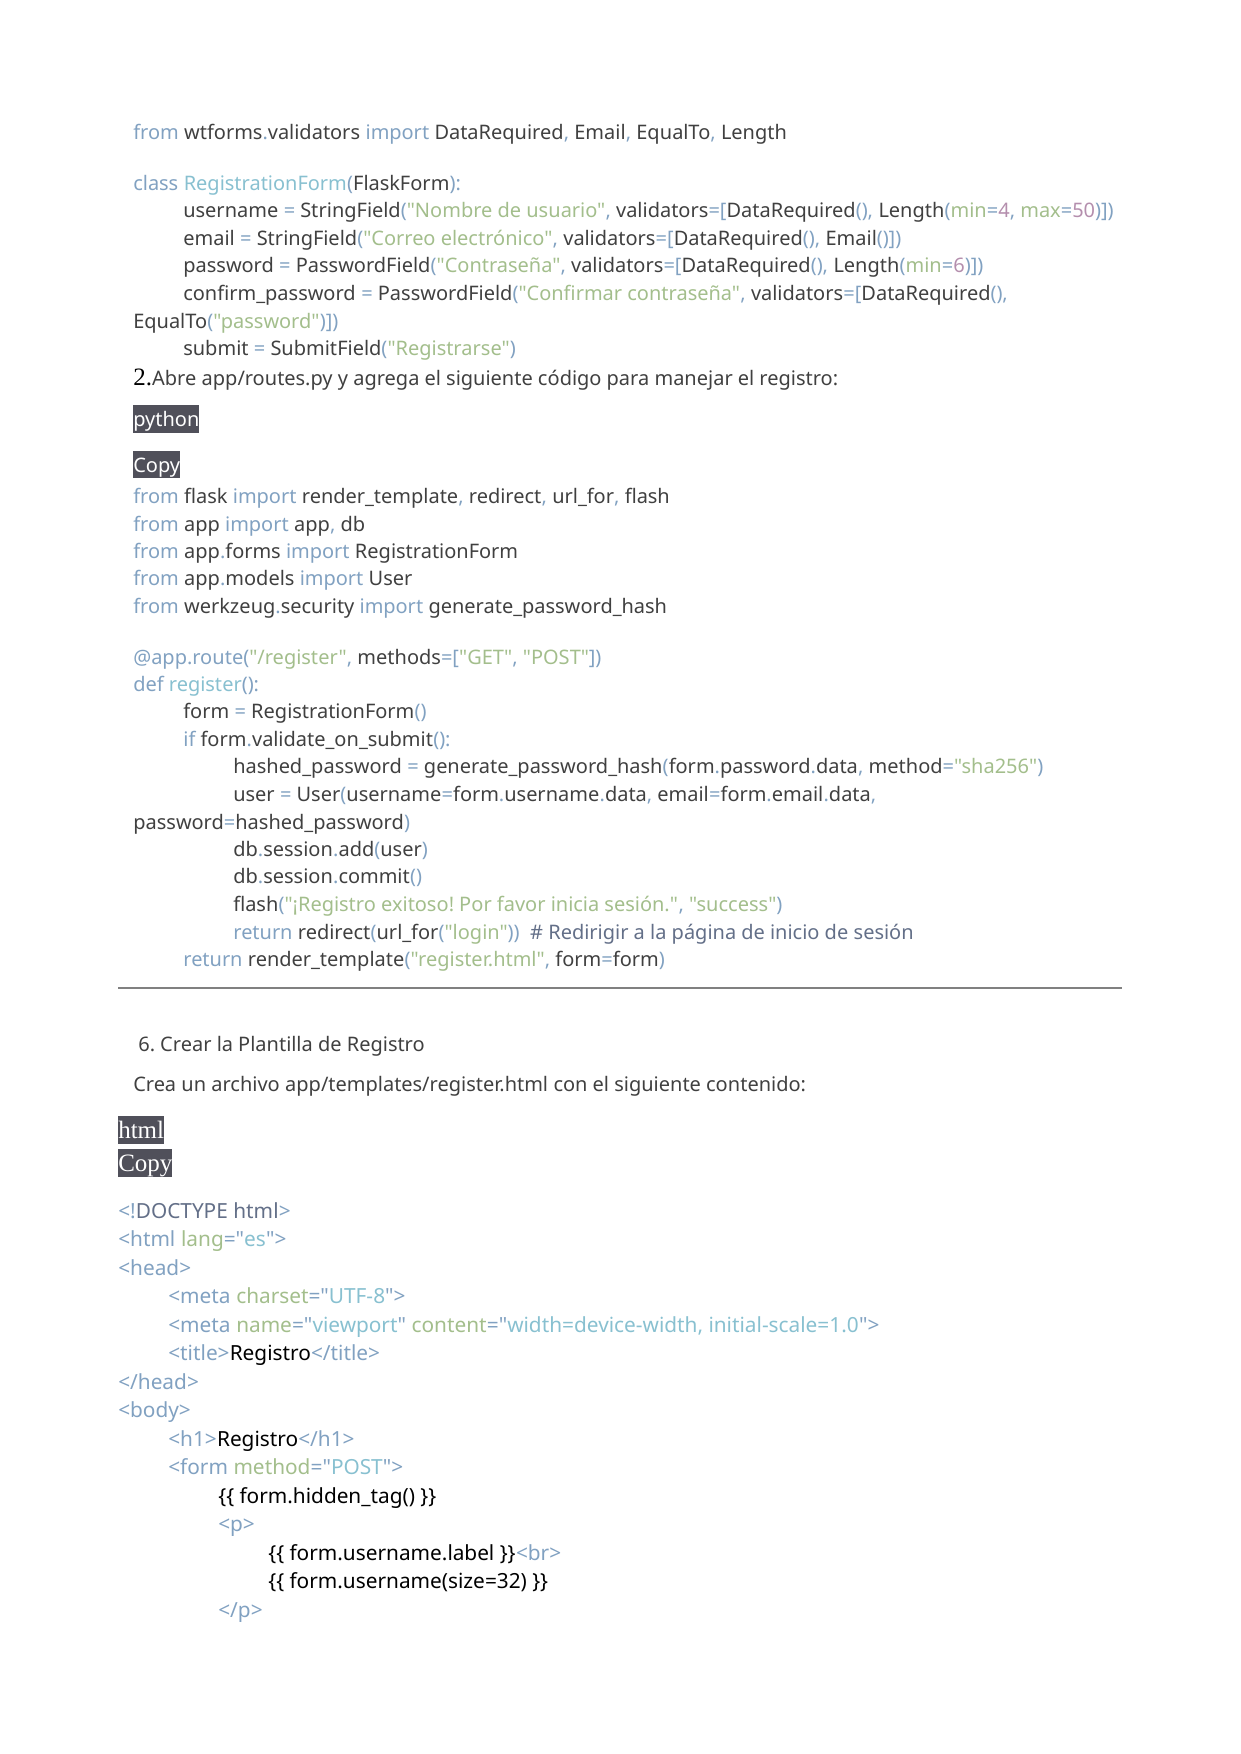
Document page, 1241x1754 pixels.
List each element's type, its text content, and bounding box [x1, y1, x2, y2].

list @app.route("/register", methods=["GET", "POST"]) [118, 643, 1122, 670]
list return render_template("register.html", form=form) [118, 945, 1122, 973]
list python [118, 405, 1122, 433]
text Copy [118, 1148, 1122, 1177]
list Copy [118, 451, 1122, 478]
text <h1>Registro</h1> [118, 1424, 1122, 1452]
list Abre app/routes.py y agrega el siguiente código para manejar el registro: [118, 362, 1122, 391]
list submit = SubmitField("Registrarse") [118, 334, 1122, 362]
list from app.forms import RegistrationForm [118, 537, 1122, 564]
list hashed_password = generate_password_hash(form.password.data, method="sha256") [118, 752, 1122, 780]
text <p> [118, 1509, 1122, 1538]
list if form.validate_on_submit(): [118, 725, 1122, 752]
list username = StringField("Nombre de usuario", validators=[DataRequired(), Length(min=4, max=50)]) [118, 196, 1122, 224]
list from werkzeug.security import generate_password_hash [118, 592, 1122, 619]
list from app.models import User [118, 564, 1122, 592]
text </p> [118, 1595, 1122, 1624]
text <head> [118, 1253, 1122, 1281]
list db.session.add(user) [118, 835, 1122, 863]
text {{ form.username.label }}<br> [118, 1538, 1122, 1567]
list email = StringField("Correo electrónico", validators=[DataRequired(), Email()]) [118, 224, 1122, 252]
text <!DOCTYPE html> [118, 1196, 1122, 1224]
text <meta name="viewport" content="width=device-width, initial-scale=1.0"> [118, 1310, 1122, 1338]
list return redirect(url_for("login")) # Redirigir a la página de inicio de sesión [118, 918, 1122, 945]
text </head> [118, 1367, 1122, 1396]
text <form method="POST"> [118, 1452, 1122, 1481]
text {{ form.hidden_tag() }} [118, 1481, 1122, 1509]
list from app import app, db [118, 510, 1122, 537]
text <body> [118, 1396, 1122, 1424]
list db.session.commit() [118, 863, 1122, 890]
list from flask import render_template, redirect, url_for, flash [118, 483, 1122, 510]
list user = User(username=form.username.data, email=form.email.data, password=hashed_password) [118, 780, 1122, 835]
list flash("¡Registro exitoso! Por favor inicia sesión.", "success") [118, 890, 1122, 918]
text <meta charset="UTF-8"> [118, 1281, 1122, 1310]
text Crea un archivo app/templates/register.html con el siguiente contenido: [133, 1069, 1122, 1097]
list def register(): [118, 670, 1122, 697]
list class RegistrationForm(FlaskForm): [118, 169, 1122, 196]
subtitle 6. Crear la Plantilla de Registro [138, 1030, 1122, 1057]
list confirm_password = PasswordField("Confirmar contraseña", validators=[DataRequired(), EqualTo("password")]) [118, 279, 1122, 334]
text <html lang="es"> [118, 1224, 1122, 1253]
list from wtforms.validators import DataRequired, Email, EqualTo, Length [118, 118, 1122, 145]
list form = RegistrationForm() [118, 697, 1122, 725]
text <title>Registro</title> [118, 1338, 1122, 1367]
text html [118, 1116, 1122, 1144]
text {{ form.username(size=32) }} [118, 1567, 1122, 1595]
list password = PasswordField("Contraseña", validators=[DataRequired(), Length(min=6)]) [118, 252, 1122, 279]
